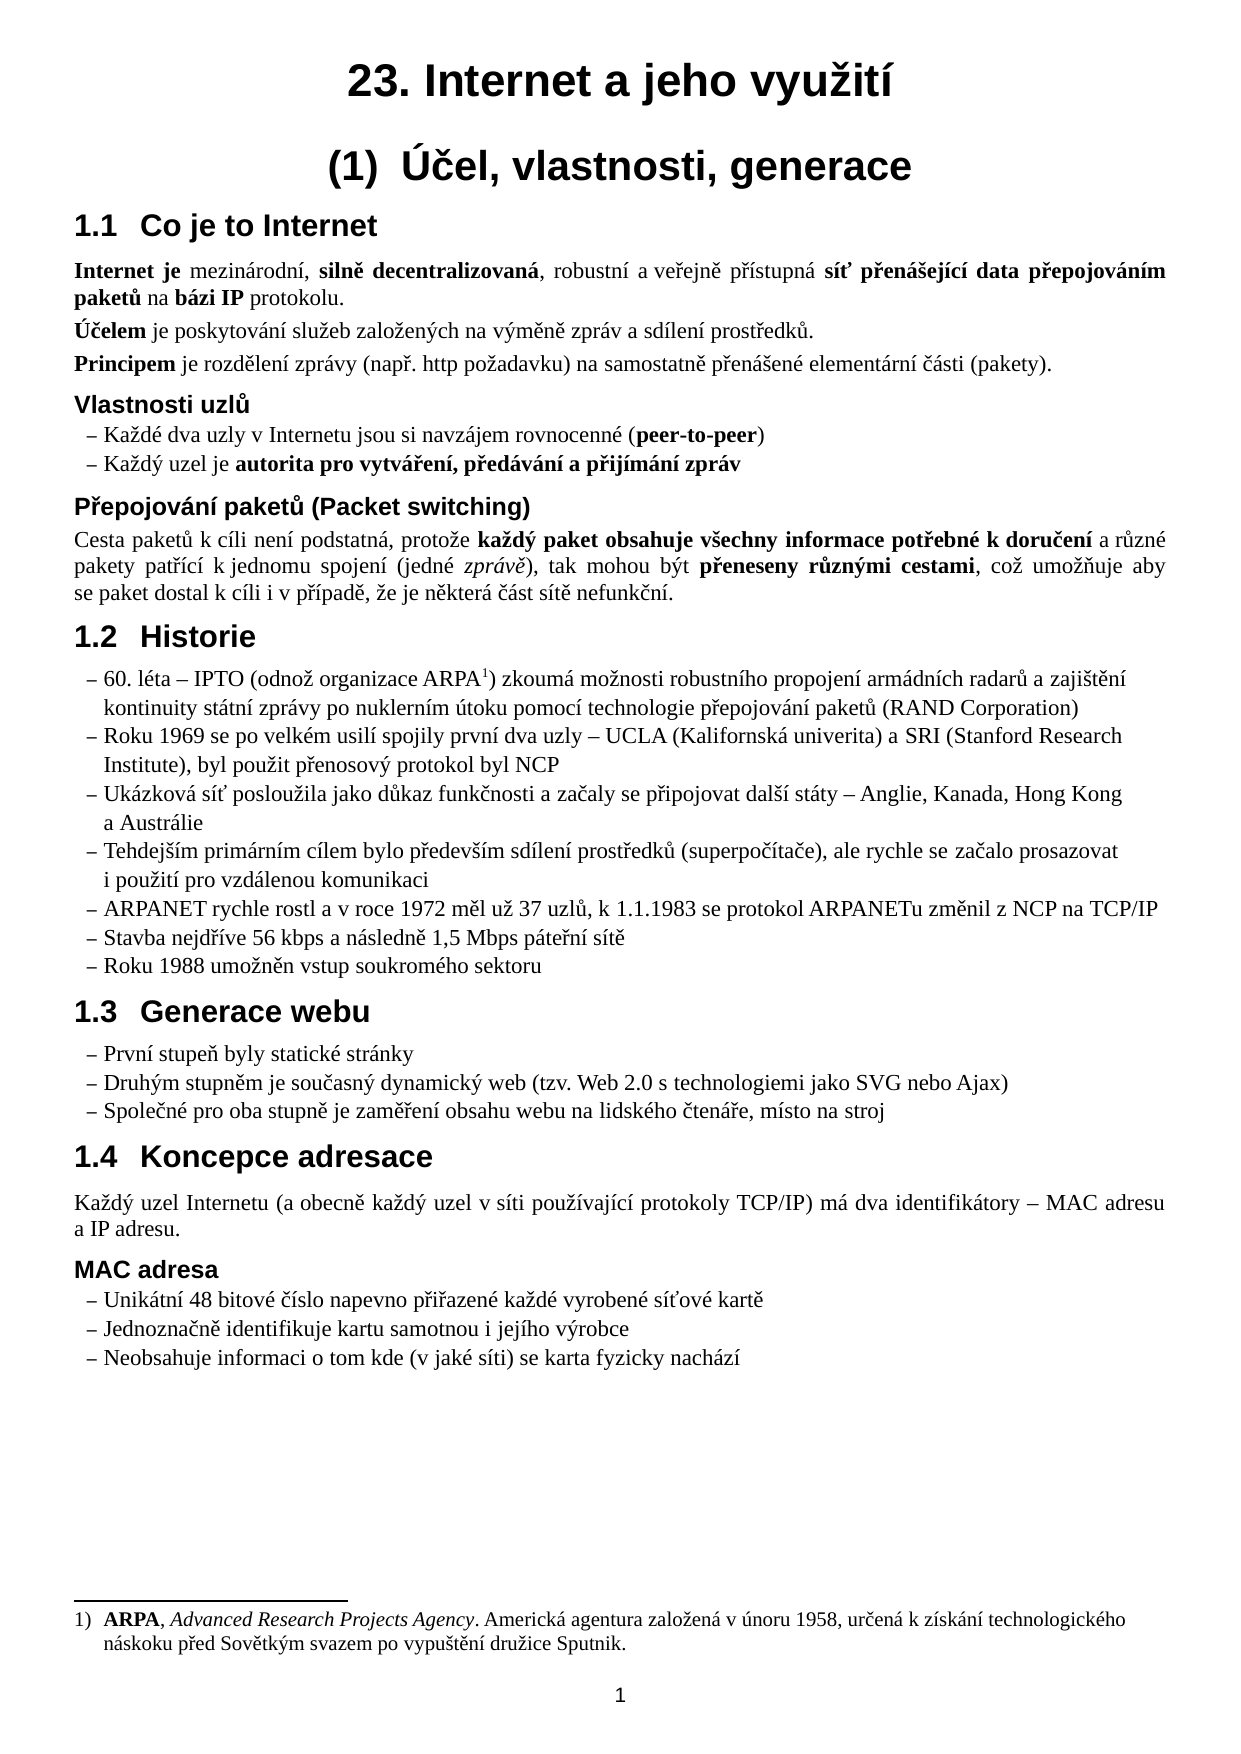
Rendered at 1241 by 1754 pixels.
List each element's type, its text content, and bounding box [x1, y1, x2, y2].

list Roku 1969 se po velkém usilí spojily první dva uzly – UCLA (Kalifornská univerita) a SRI (Stanford Research Institute), byl použit přenosový protokol byl NCP [86, 722, 1166, 777]
list Unikátní 48 bitové číslo napevno přiřazené každé vyrobené síťové kartě [86, 1286, 1166, 1313]
subtitle Historie [74, 618, 1166, 653]
subtitle Koncepce adresace [74, 1138, 1166, 1174]
text Každý uzel Internetu (a obecně každý uzel v síti používající protokoly TCP/IP) má dva identifikátory – MAC adresu a IP adresu. [74, 1189, 1166, 1241]
list Společné pro oba stupně je zaměření obsahu webu na lidského čtenáře, místo na stroj [86, 1097, 1166, 1124]
list Stavba nejdříve 56 kbps a následně 1,5 Mbps páteřní sítě [86, 923, 1166, 950]
subtitle Přepojování paketů (Packet switching) [74, 491, 1166, 520]
list Druhým stupněm je současný dynamický web (tzv. Web 2.0 s technologiemi jako SVG nebo Ajax) [86, 1069, 1166, 1095]
subtitle Co je to Internet [74, 207, 1166, 243]
list Každé dva uzly v Internetu jsou si navzájem rovnocenné (peer­‑to­‑peer) [86, 421, 1166, 447]
subtitle Účel, vlastnosti, generace [74, 141, 1166, 189]
list Tehdejším primárním cílem bylo především sdílení prostředků (superpočítače), ale rychle se začalo prosazovat i použití pro vzdálenou komunikaci [86, 837, 1166, 892]
list Jednoznačně identifikuje kartu samotnou i jejího výrobce [86, 1315, 1166, 1341]
subtitle Vlastnosti uzlů [74, 390, 1166, 418]
subtitle 23. Internet a jeho využití [74, 53, 1166, 106]
list Roku 1988 umožněn vstup soukromého sektoru [86, 952, 1166, 979]
list Ukázková síť posloužila jako důkaz funkčnosti a začaly se připojovat další státy – Anglie, Kanada, Hong Kong a Austrálie [86, 780, 1166, 835]
list ARPA, Advanced Research Projects Agency. Americká agentura založená v únoru 1958, určená k získání technologického náskoku před Sovětkým svazem po vypuštění družice Sputnik. [74, 1607, 1166, 1655]
list ARPANET rychle rostl a v roce 1972 měl už 37 uzlů, k 1.1.1983 se protokol ARPANETu změnil z NCP na TCP/IP [86, 895, 1166, 921]
list Neobsahuje informaci o tom kde (v jaké síti) se karta fyzicky nachází [86, 1344, 1166, 1370]
list První stupeň byly statické stránky [86, 1040, 1166, 1066]
list Každý uzel je autorita pro vytváření, předávání a přijímání zpráv [86, 450, 1166, 476]
text Internet je mezinárodní, silně decentralizovaná, robustní a veřejně přístupná síť přenášející data přepojováním paketů na bázi IP protokolu. [74, 258, 1166, 310]
subtitle Generace webu [74, 993, 1166, 1029]
text Cesta paketů k cíli není podstatná, protože každý paket obsahuje všechny informace potřebné k doručení a různé pakety patřící k jednomu spojení (jedné zprávě), tak mohou být přeneseny různými cestami, což umožňuje aby se paket dostal k cíli i v případě, že je některá část sítě nefunkční. [74, 526, 1166, 605]
subtitle MAC adresa [74, 1255, 1166, 1284]
text Principem je rozdělení zprávy (např. http požadavku) na samostatně přenášené elementární části (pakety). [74, 350, 1166, 376]
list 60. léta – IPTO (odnož organizace ARPA) zkoumá možnosti robustního propojení armádních radarů a zajištění kontinuity státní zprávy po nuklerním útoku pomocí technologie přepojování paketů (RAND Corporation) [86, 665, 1166, 720]
text Účelem je poskytování služeb založených na výměně zpráv a sdílení prostředků. [74, 317, 1166, 343]
